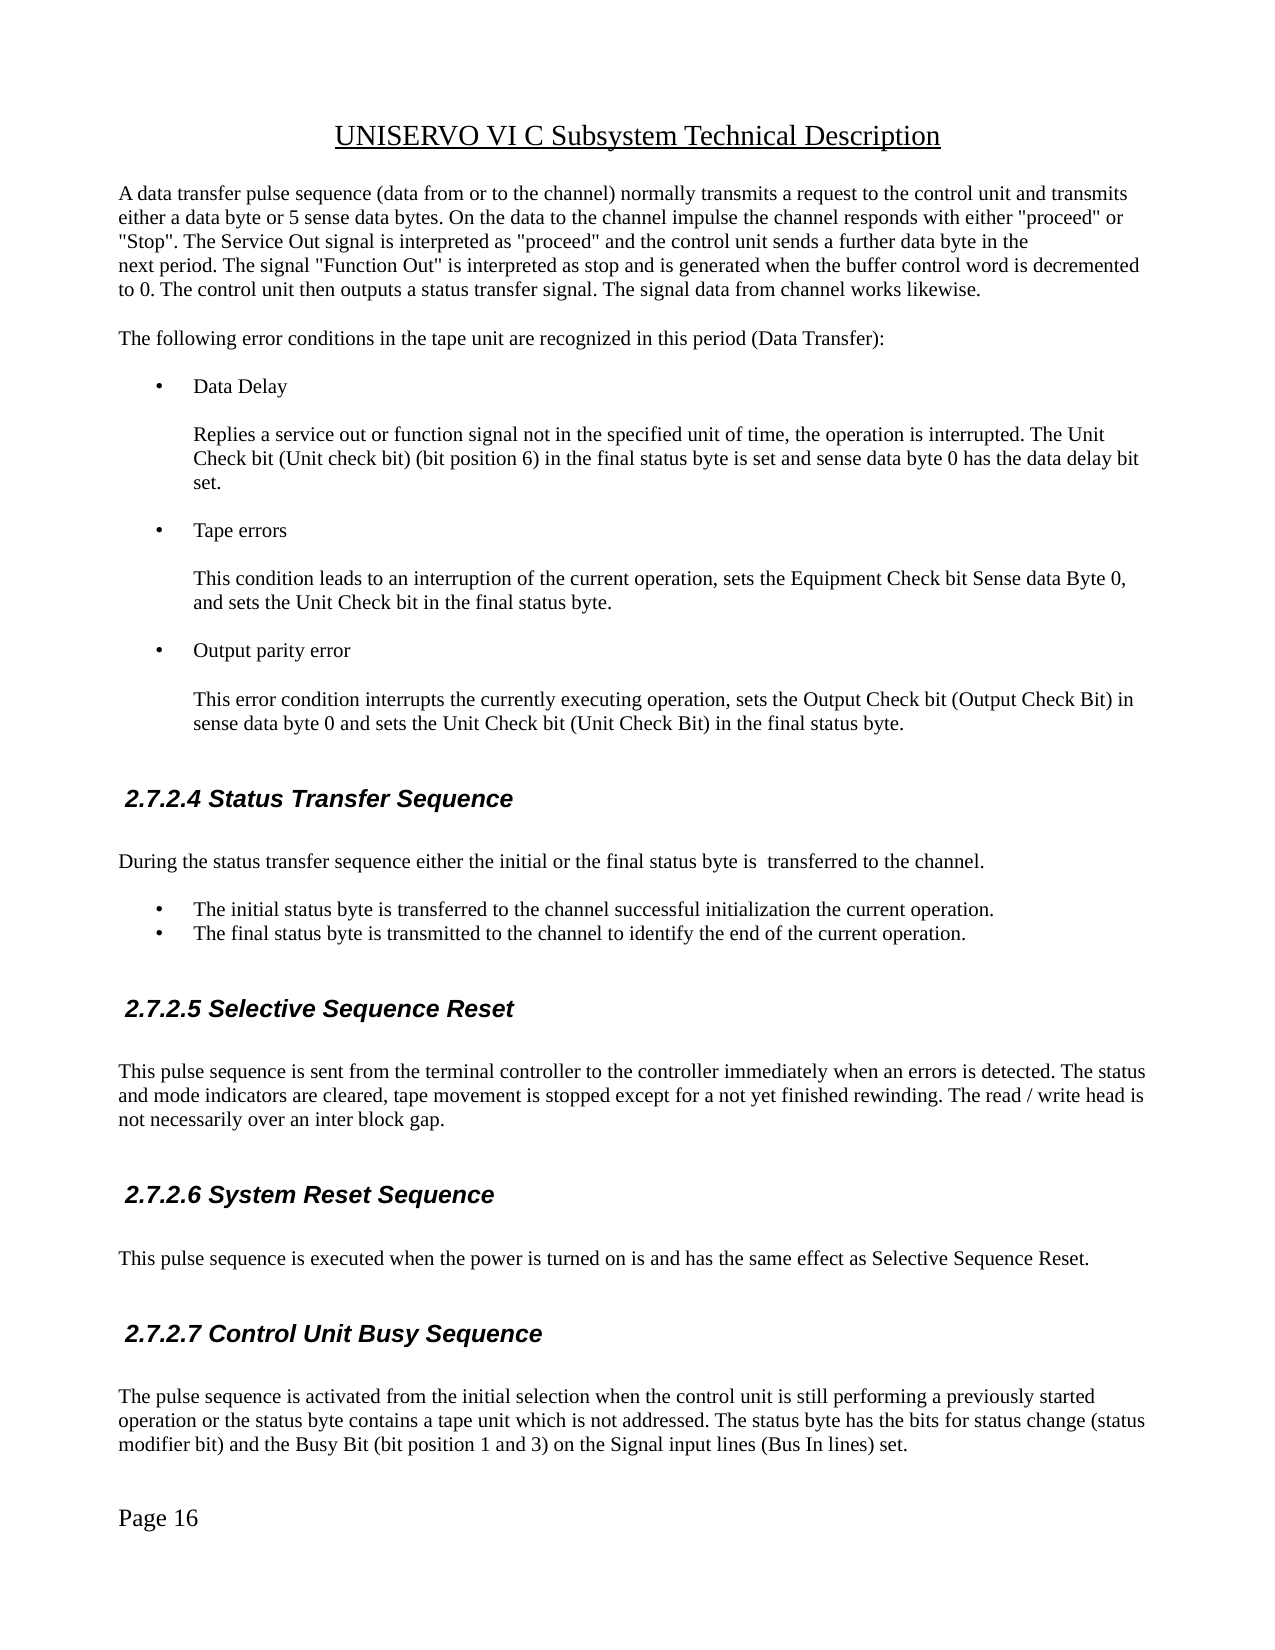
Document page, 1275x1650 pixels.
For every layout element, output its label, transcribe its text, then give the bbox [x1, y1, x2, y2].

text During the status transfer sequence either the initial or the final status byte is transferred to the channel. [118, 849, 1157, 873]
text next period. The signal "Function Out" is interpreted as stop and is generated when the buffer control word is decremented to 0. The control unit then outputs a status transfer signal. The signal data from channel works likewise. [118, 253, 1157, 301]
subtitle System Reset Sequence [118, 1180, 1157, 1209]
text This pulse sequence is sent from the terminal controller to the controller immediately when an errors is detected. The status and mode indicators are cleared, tape movement is stopped except for a not yet finished rewinding. The read / write head is not necessarily over an inter block gap. [118, 1059, 1157, 1131]
subtitle Selective Sequence Reset [118, 994, 1157, 1023]
list Output parity error This error condition interrupts the currently executing operation, sets the Output Check bit (Output Check Bit) in sense data byte 0 and sets the Unit Check bit (Unit Check Bit) in the final status byte. [156, 638, 1157, 734]
text A data transfer pulse sequence (data from or to the channel) normally transmits a request to the control unit and transmits either a data byte or 5 sense data bytes. On the data to the channel impulse the channel responds with either "proceed" or "Stop". The Service Out signal is interpreted as "proceed" and the control unit sends a further data byte in the [118, 181, 1157, 253]
text The pulse sequence is activated from the initial selection when the control unit is still performing a previously started operation or the status byte contains a tape unit which is not addressed. The status byte has the bits for status change (status [118, 1384, 1157, 1432]
list Tape errors This condition leads to an interruption of the current operation, sets the Equipment Check bit Sense data Byte 0, and sets the Unit Check bit in the final status byte. [156, 518, 1157, 638]
list The initial status byte is transferred to the channel successful initialization the current operation. [156, 897, 1157, 921]
list The final status byte is transmitted to the channel to identify the end of the current operation. [156, 921, 1157, 945]
text modifier bit) and the Busy Bit (bit position 1 and 3) on the Signal input lines (Bus In lines) set. [118, 1432, 1157, 1456]
subtitle Status Transfer Sequence [118, 784, 1157, 812]
text This pulse sequence is executed when the power is turned on is and has the same effect as Selective Sequence Reset. [118, 1246, 1157, 1269]
list Data Delay Replies a service out or function signal not in the specified unit of time, the operation is interrupted. The Unit Check bit (Unit check bit) (bit position 6) in the final status byte is set and sense data byte 0 has the data delay bit set. [156, 374, 1157, 518]
text The following error conditions in the tape unit are recognized in this period (Data Transfer): [118, 326, 1157, 349]
subtitle Control Unit Busy Sequence [118, 1319, 1157, 1347]
